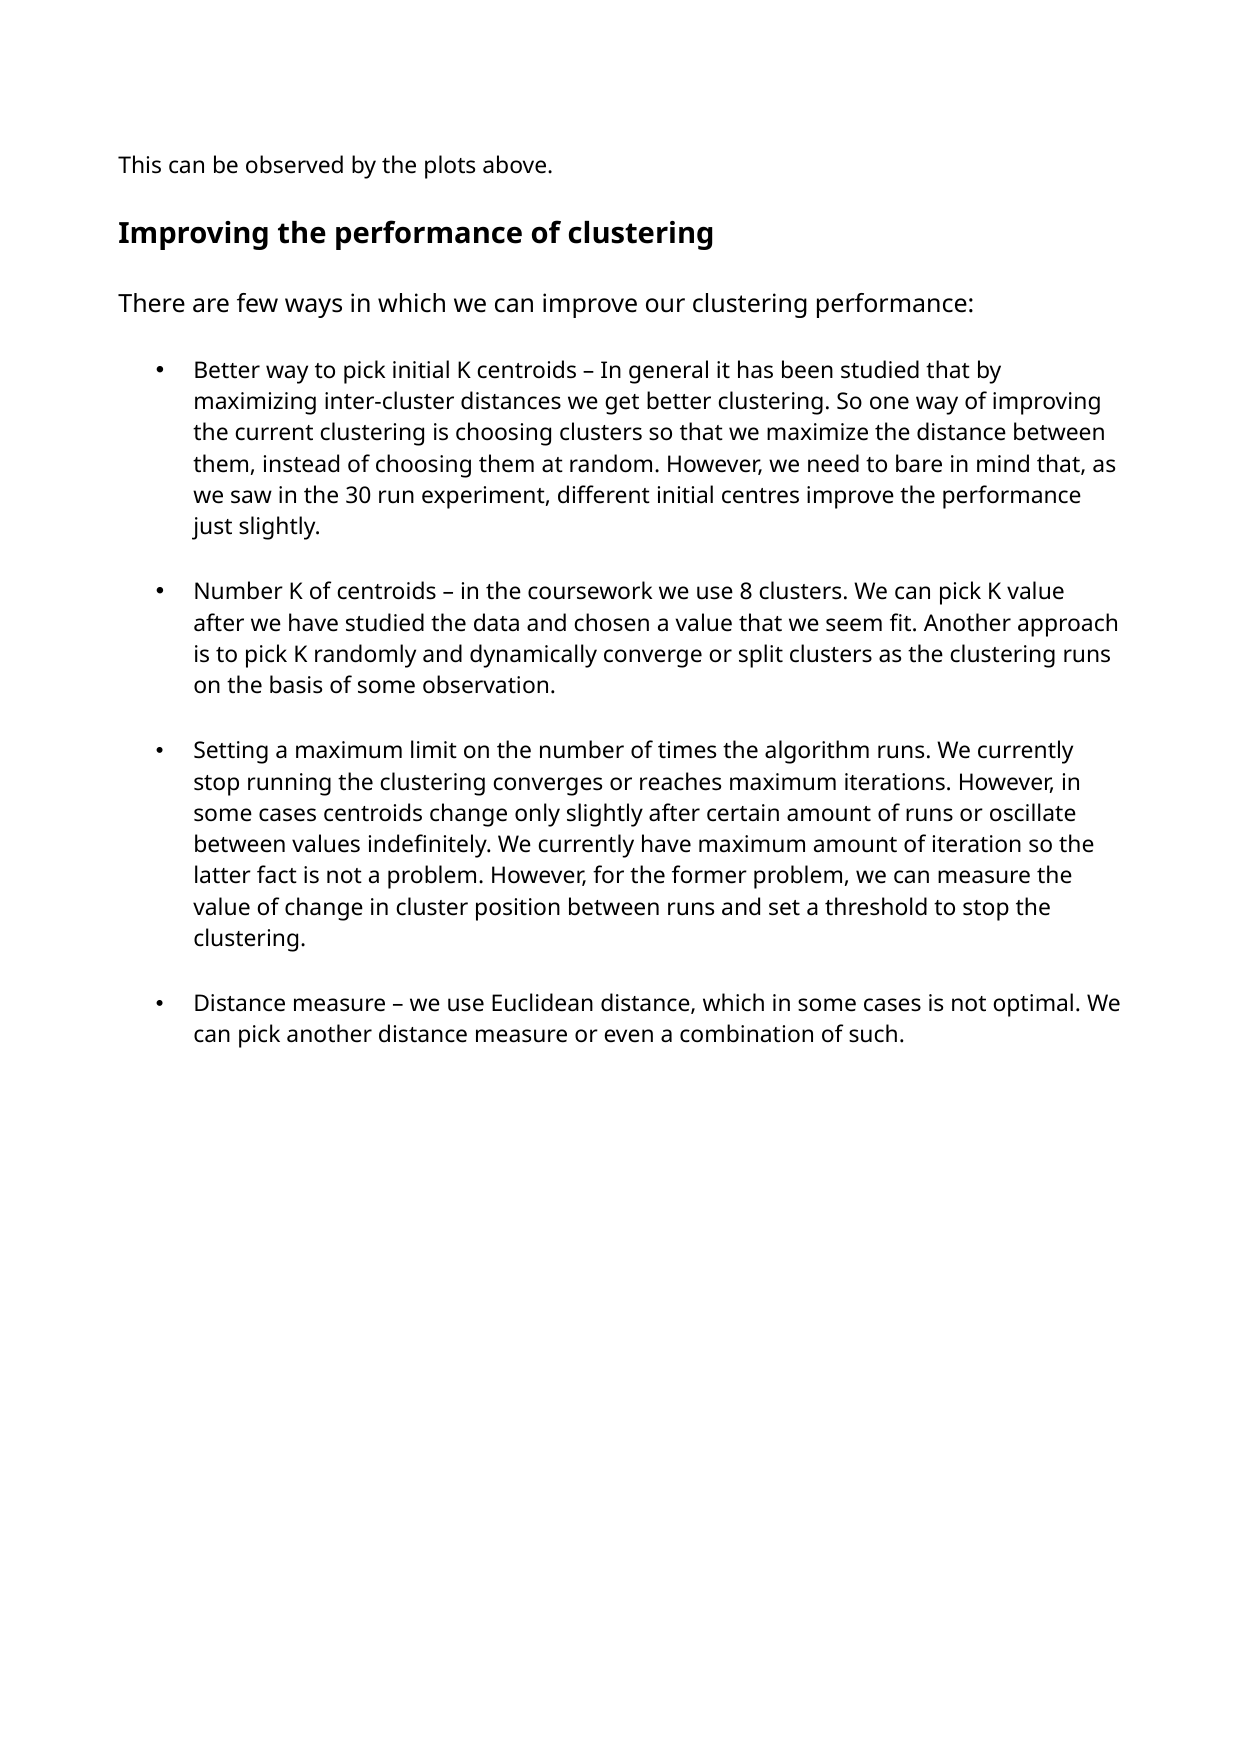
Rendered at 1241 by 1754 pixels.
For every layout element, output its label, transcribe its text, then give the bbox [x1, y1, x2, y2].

text Improving the performance of clustering [118, 212, 1122, 252]
list Distance measure – we use Euclidean distance, which in some cases is not optimal. We can pick another distance measure or even a combination of such. [156, 987, 1122, 1050]
text This can be observed by the plots above. [118, 149, 1122, 181]
list Number K of centroids – in the coursework we use 8 clusters. We can pick K value after we have studied the data and chosen a value that we seem fit. Another approach is to pick K randomly and dynamically converge or split clusters as the clustering runs on the basis of some observation. [156, 575, 1122, 700]
text There are few ways in which we can improve our clustering performance: [118, 286, 1122, 320]
list Setting a maximum limit on the number of times the algorithm runs. We currently stop running the clustering converges or reaches maximum iterations. However, in some cases centroids change only slightly after certain amount of runs or oscillate between values indefinitely. We currently have maximum amount of iteration so the latter fact is not a problem. However, for the former problem, we can measure the value of change in cluster position between runs and set a threshold to stop the clustering. [156, 734, 1122, 953]
list Better way to pick initial K centroids – In general it has been studied that by maximizing inter-cluster distances we get better clustering. So one way of improving the current clustering is choosing clusters so that we maximize the distance between them, instead of choosing them at random. However, we need to bare in mind that, as we saw in the 30 run experiment, different initial centres improve the performance just slightly. [156, 354, 1122, 541]
